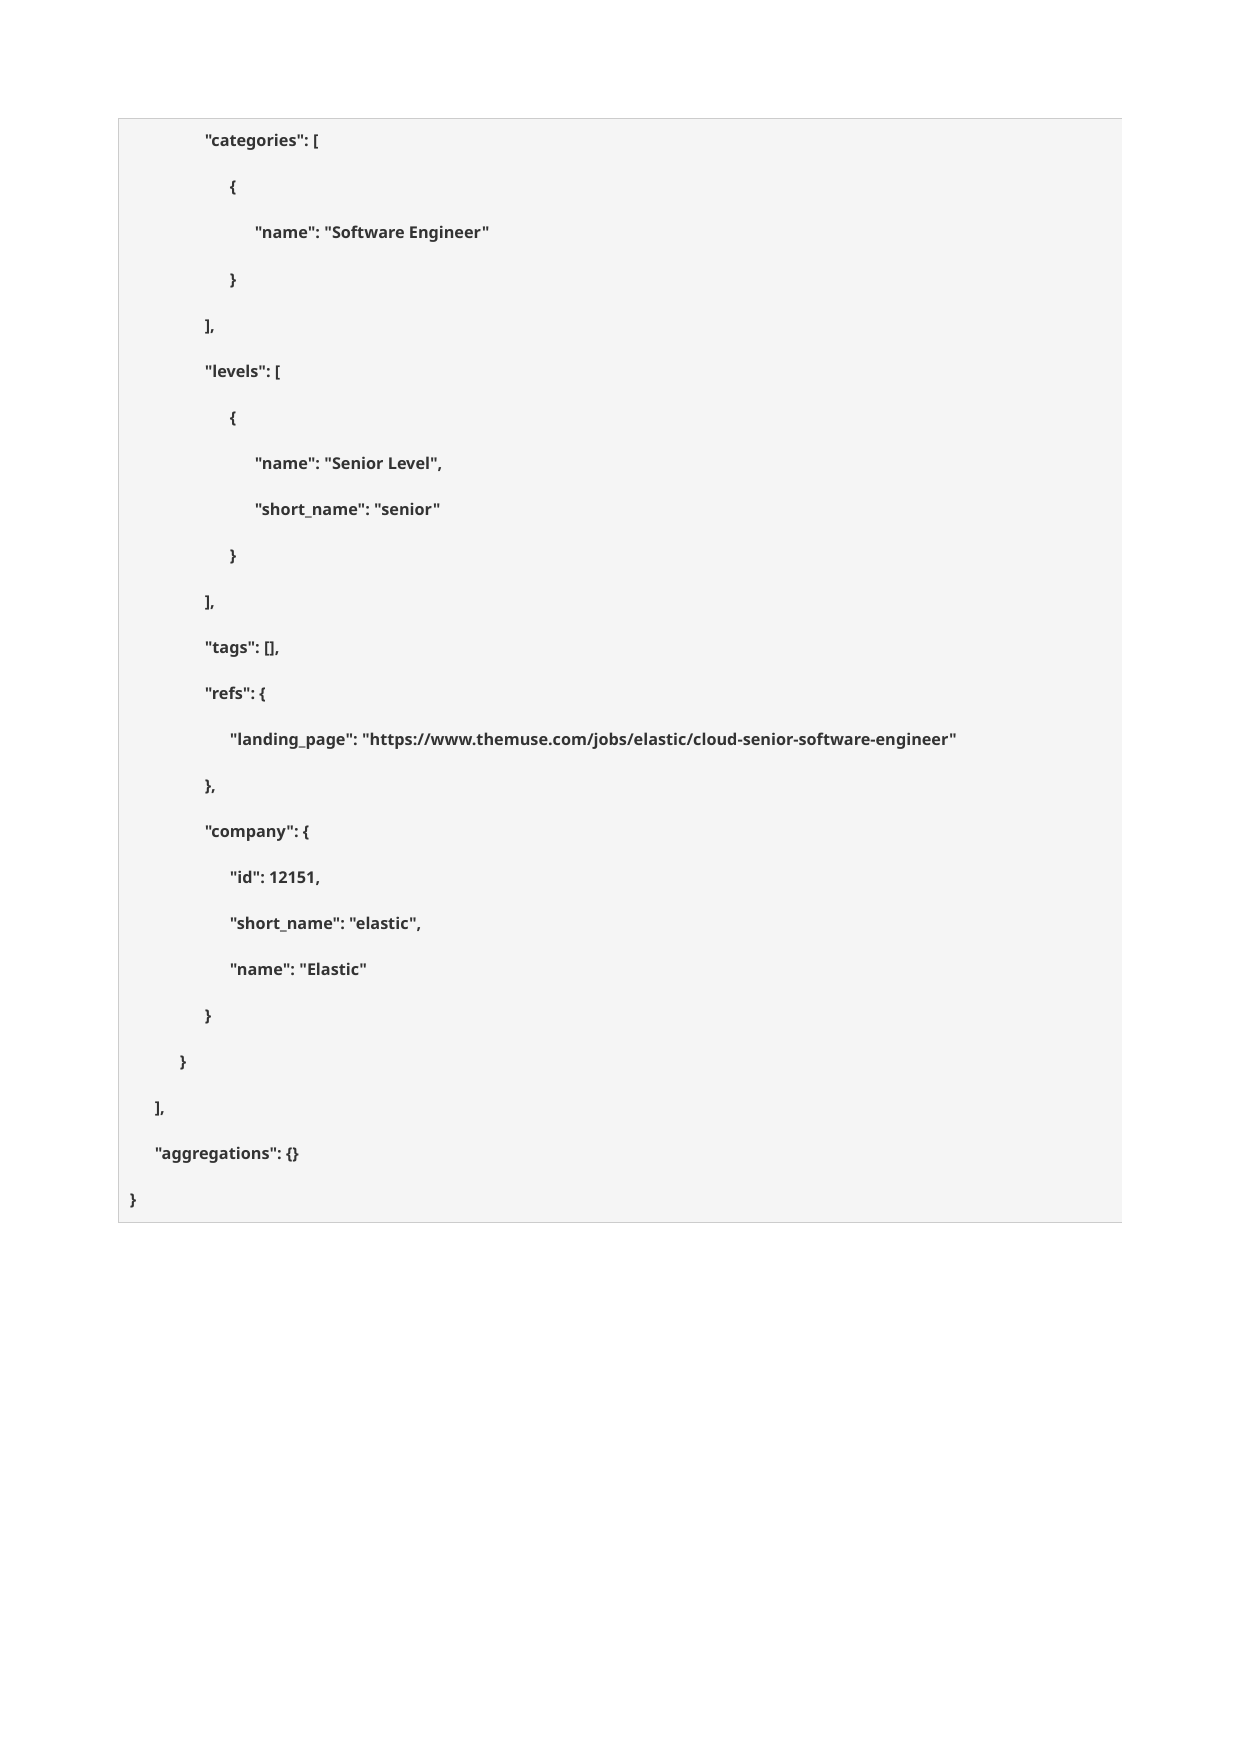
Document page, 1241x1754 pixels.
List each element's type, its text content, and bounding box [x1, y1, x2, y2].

list } [119, 532, 1122, 567]
list "refs": { [119, 671, 1122, 706]
list "short_name": "senior" [119, 486, 1122, 521]
list } [119, 1039, 1122, 1074]
list "levels": [ [119, 348, 1122, 383]
list "company": { [119, 809, 1122, 844]
list "aggregations": {} [119, 1131, 1122, 1166]
list "name": "Software Engineer" [119, 210, 1122, 245]
list }, [119, 763, 1122, 798]
list "categories": [ [119, 119, 1122, 153]
list "short_name": "elastic", [119, 901, 1122, 936]
list { [119, 164, 1122, 199]
list "landing_page": "https://www.themuse.com/jobs/elastic/cloud-senior-software-engineer" [119, 717, 1122, 752]
list "id": 12151, [119, 855, 1122, 890]
list ], [119, 1085, 1122, 1120]
list ], [119, 578, 1122, 613]
list "name": "Elastic" [119, 947, 1122, 982]
list "name": "Senior Level", [119, 440, 1122, 475]
list } [119, 1177, 1122, 1222]
list "tags": [], [119, 624, 1122, 659]
list { [119, 394, 1122, 429]
list } [119, 993, 1122, 1028]
list ], [119, 302, 1122, 337]
list } [119, 256, 1122, 291]
